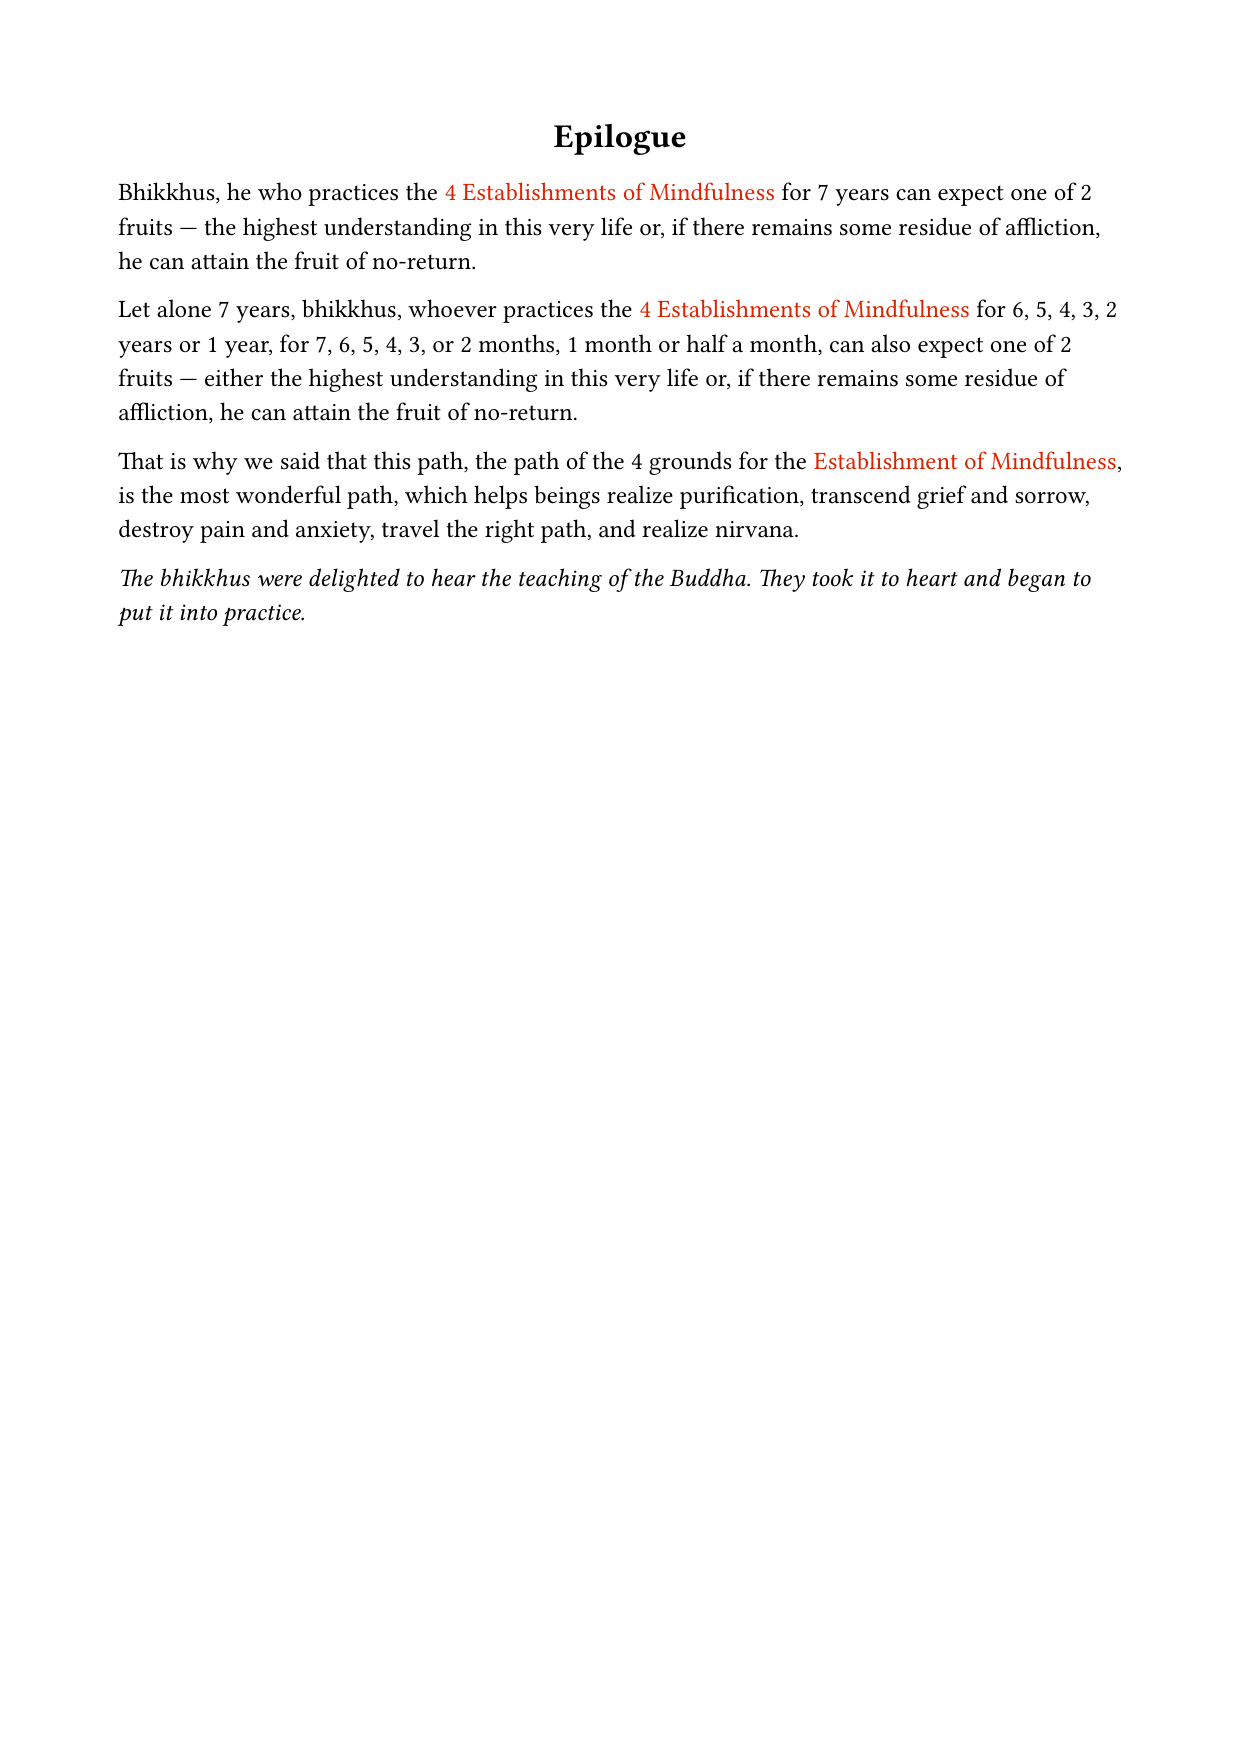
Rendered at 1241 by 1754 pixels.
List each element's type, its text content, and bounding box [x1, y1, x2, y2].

text Let alone 7 years, bhikkhus, whoever practices the 4 Establishments of Mindfulness for 6, 5, 4, 3, 2 years or 1 year, for 7, 6, 5, 4, 3, or 2 months, 1 month or half a month, can also expect one of 2 fruits — either the highest understanding in this very life or, if there remains some residue of affliction, he can attain the fruit of no-return. [118, 295, 1122, 426]
text That is why we said that this path, the path of the 4 grounds for the Establishment of Mindfulness, is the most wonderful path, which helps beings realize purification, transcend grief and sorrow, destroy pain and anxiety, travel the right path, and realize nirvana. [118, 447, 1122, 543]
text The bhikkhus were delighted to hear the teaching of the Buddha. They took it to heart and began to put it into practice. [118, 564, 1122, 626]
text Bhikkhus, he who practices the 4 Establishments of Mindfulness for 7 years can expect one of 2 fruits — the highest understanding in this very life or, if there remains some residue of affliction, he can attain the fruit of no-return. [118, 178, 1122, 275]
text Epilogue [118, 118, 1122, 156]
